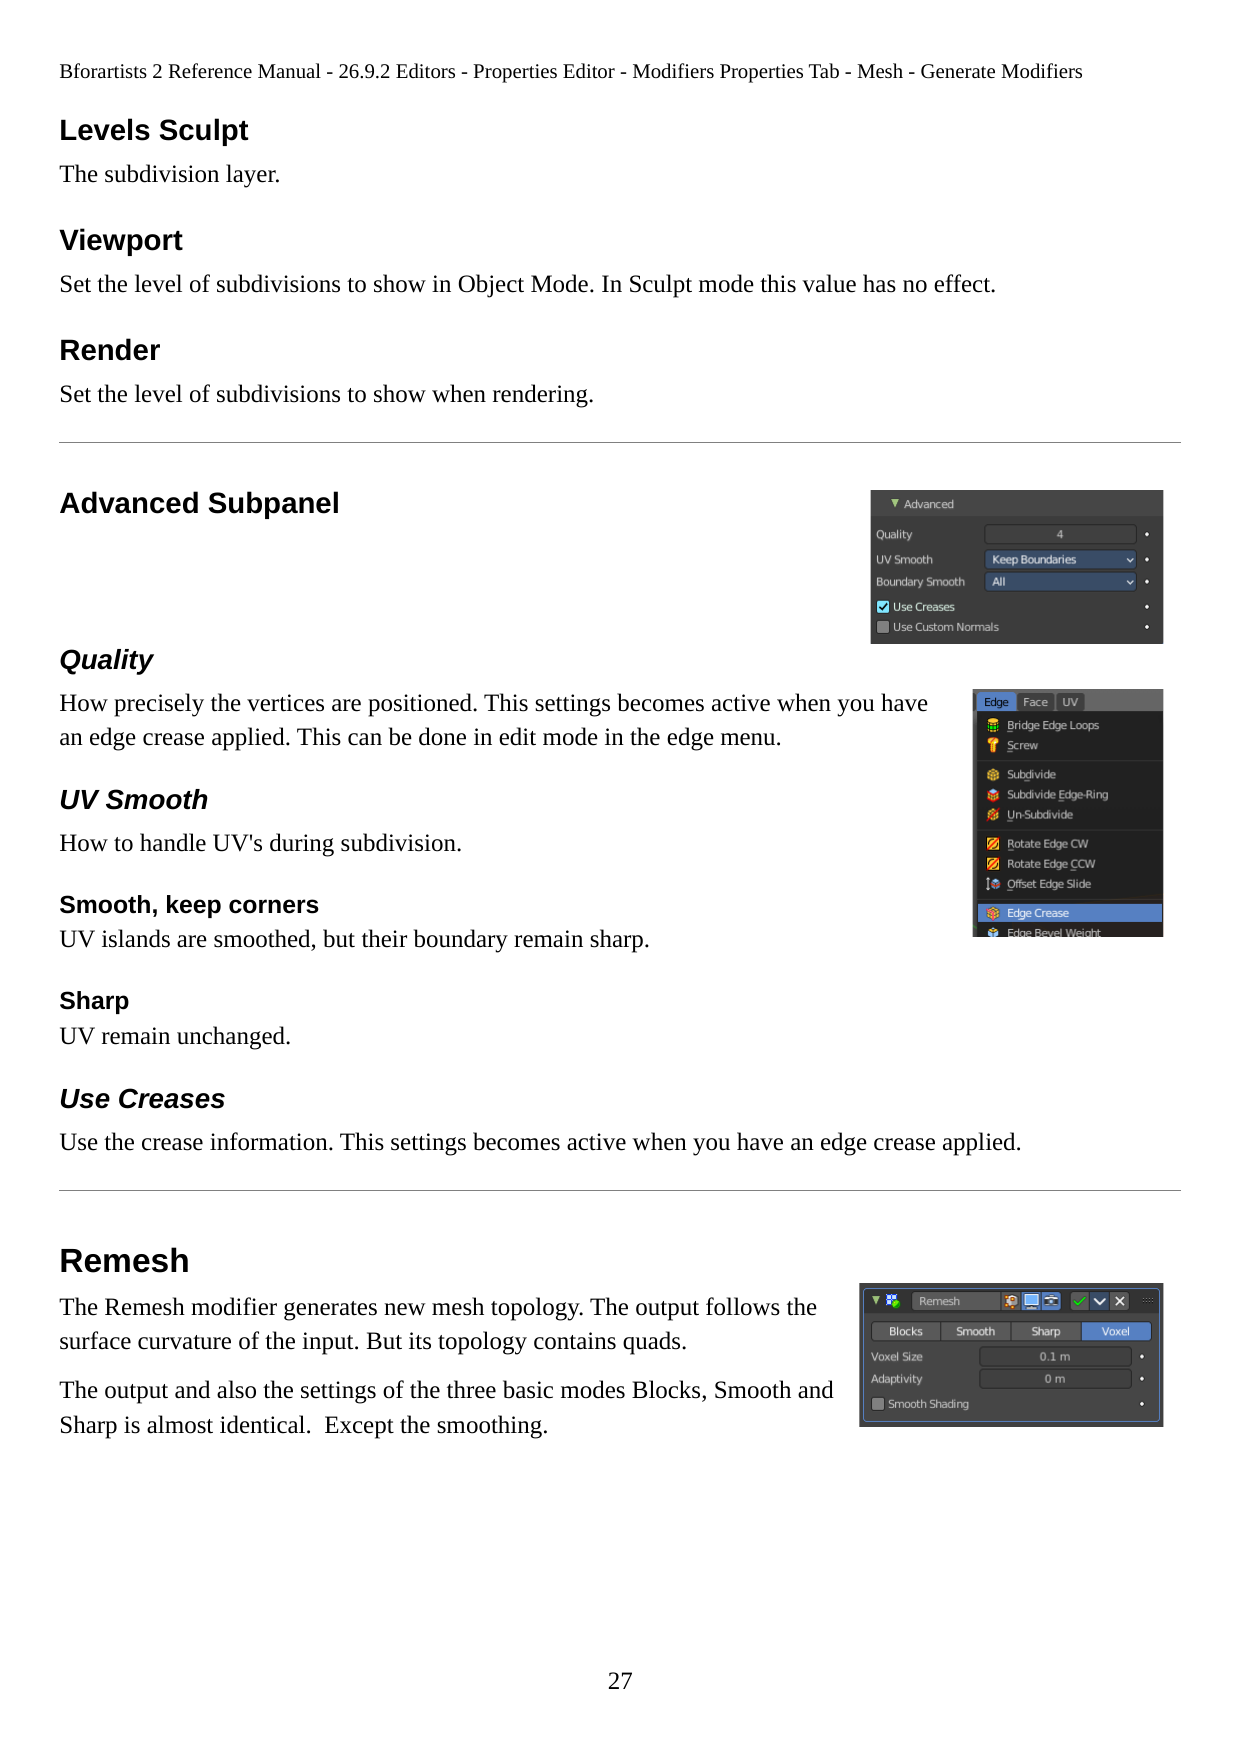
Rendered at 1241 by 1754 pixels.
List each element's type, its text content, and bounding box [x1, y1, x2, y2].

picture [972, 689, 1164, 937]
text The Remesh modifier generates new mesh topology. The output follows the surface curvature of the input. But its topology contains quads. [59, 1292, 859, 1355]
text Set the level of subdivisions to show when rendering. [59, 379, 1181, 407]
subtitle Sharp [59, 986, 1181, 1014]
subtitle Viewport [59, 222, 1181, 256]
picture [870, 490, 1164, 644]
subtitle Use Creases [59, 1082, 1181, 1114]
text Use the crease information. This settings becomes active when you have an edge crease applied. [59, 1127, 1181, 1156]
text How precisely the vertices are positioned. This settings becomes active when you have an edge crease applied. This can be done in edit mode in the edge menu. [59, 688, 1181, 751]
subtitle Render [59, 332, 1181, 366]
subtitle Quality [59, 643, 1181, 675]
text UV islands are smoothed, but their boundary remain sharp. [59, 924, 1181, 953]
subtitle [1164, 890, 1181, 918]
text Set the level of subdivisions to show in Object Mode. In Sculpt mode this value has no effect. [59, 269, 1181, 297]
subtitle UV Smooth [59, 784, 972, 816]
text UV remain unchanged. [59, 1021, 1181, 1049]
subtitle Remesh [59, 1241, 1181, 1279]
subtitle [1164, 784, 1181, 816]
picture [859, 1283, 1164, 1427]
subtitle Advanced Subpanel [59, 486, 1181, 520]
text The subdivision layer. [59, 159, 1181, 188]
text How to handle UV's during subdivision. [59, 828, 972, 857]
text The output and also the settings of the three basic modes Blocks, Smooth and Sharp is almost identical. Except the smoothing. [59, 1376, 1181, 1439]
subtitle Smooth, keep corners [59, 890, 972, 918]
subtitle Levels Sculpt [59, 113, 1181, 146]
